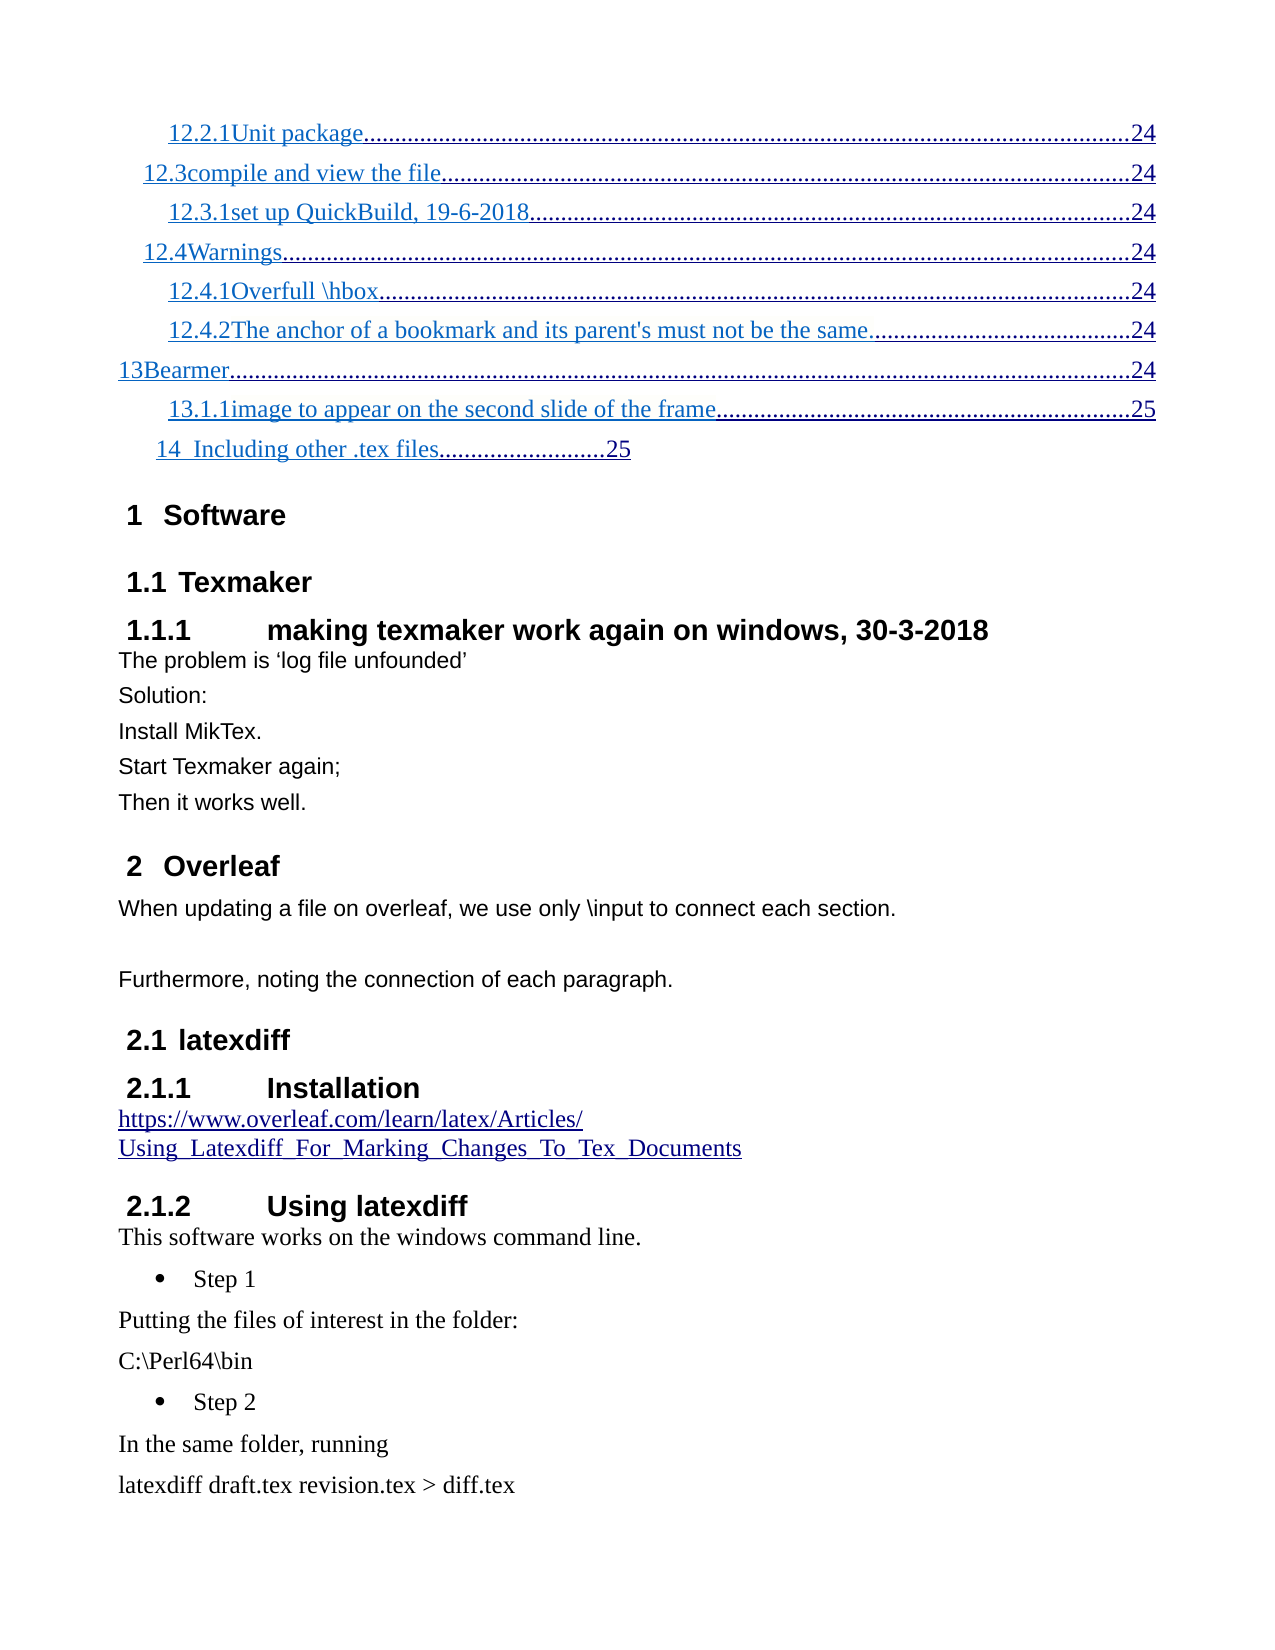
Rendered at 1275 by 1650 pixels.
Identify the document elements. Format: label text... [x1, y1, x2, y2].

text 13 Bearmer 24 [118, 355, 1157, 384]
list Step 1 [156, 1264, 1157, 1292]
text Putting the files of interest in the folder: [118, 1305, 1157, 1334]
text 12.4.2 The anchor of a bookmark and its parent's must not be the same. 24 [168, 316, 1157, 344]
subtitle Texmaker [118, 565, 1157, 598]
text latexdiff draft.tex revision.tex > diff.tex [118, 1470, 1157, 1499]
text Solution: [118, 682, 1157, 708]
text 12.2.1 Unit package 24 [168, 118, 1157, 147]
text https://www.overleaf.com/learn/latex/Articles/Using_Latexdiff_For_Marking_Changes_To_Tex_Documents [118, 1104, 1157, 1162]
text In the same folder, running [118, 1429, 1157, 1457]
subtitle Overleaf [118, 849, 1157, 883]
text 12.3.1 set up QuickBuild, 19-6-2018 24 [168, 197, 1157, 226]
list Step 2 [156, 1387, 1157, 1416]
text 13.1.1 image to appear on the second slide of the frame 25 [168, 394, 1157, 423]
subtitle Using latexdiff [118, 1189, 1157, 1222]
text When updating a file on overleaf, we use only \input to connect each section. [118, 895, 1157, 922]
text Furthermore, noting the connection of each paragraph. [118, 966, 1157, 993]
subtitle making texmaker work again on windows, 30-3-2018 [118, 613, 1157, 647]
text This software works on the windows command line. [118, 1222, 1157, 1251]
text Install MikTex. [118, 718, 1157, 744]
text 12.4.1 Overfull \hbox 24 [168, 276, 1157, 305]
list Including other .tex files 25 [156, 434, 1157, 463]
text Start Texmaker again; [118, 753, 1157, 779]
text The problem is ‘log file unfounded’ [118, 647, 1157, 673]
text C:\Perl64\bin [118, 1346, 1157, 1375]
subtitle Software [118, 498, 1157, 532]
subtitle Installation [118, 1071, 1157, 1104]
text 12.3 compile and view the file 24 [143, 158, 1157, 187]
subtitle latexdiff [118, 1023, 1157, 1056]
text 12.4 Warnings 24 [143, 237, 1157, 266]
text Then it works well. [118, 789, 1157, 815]
